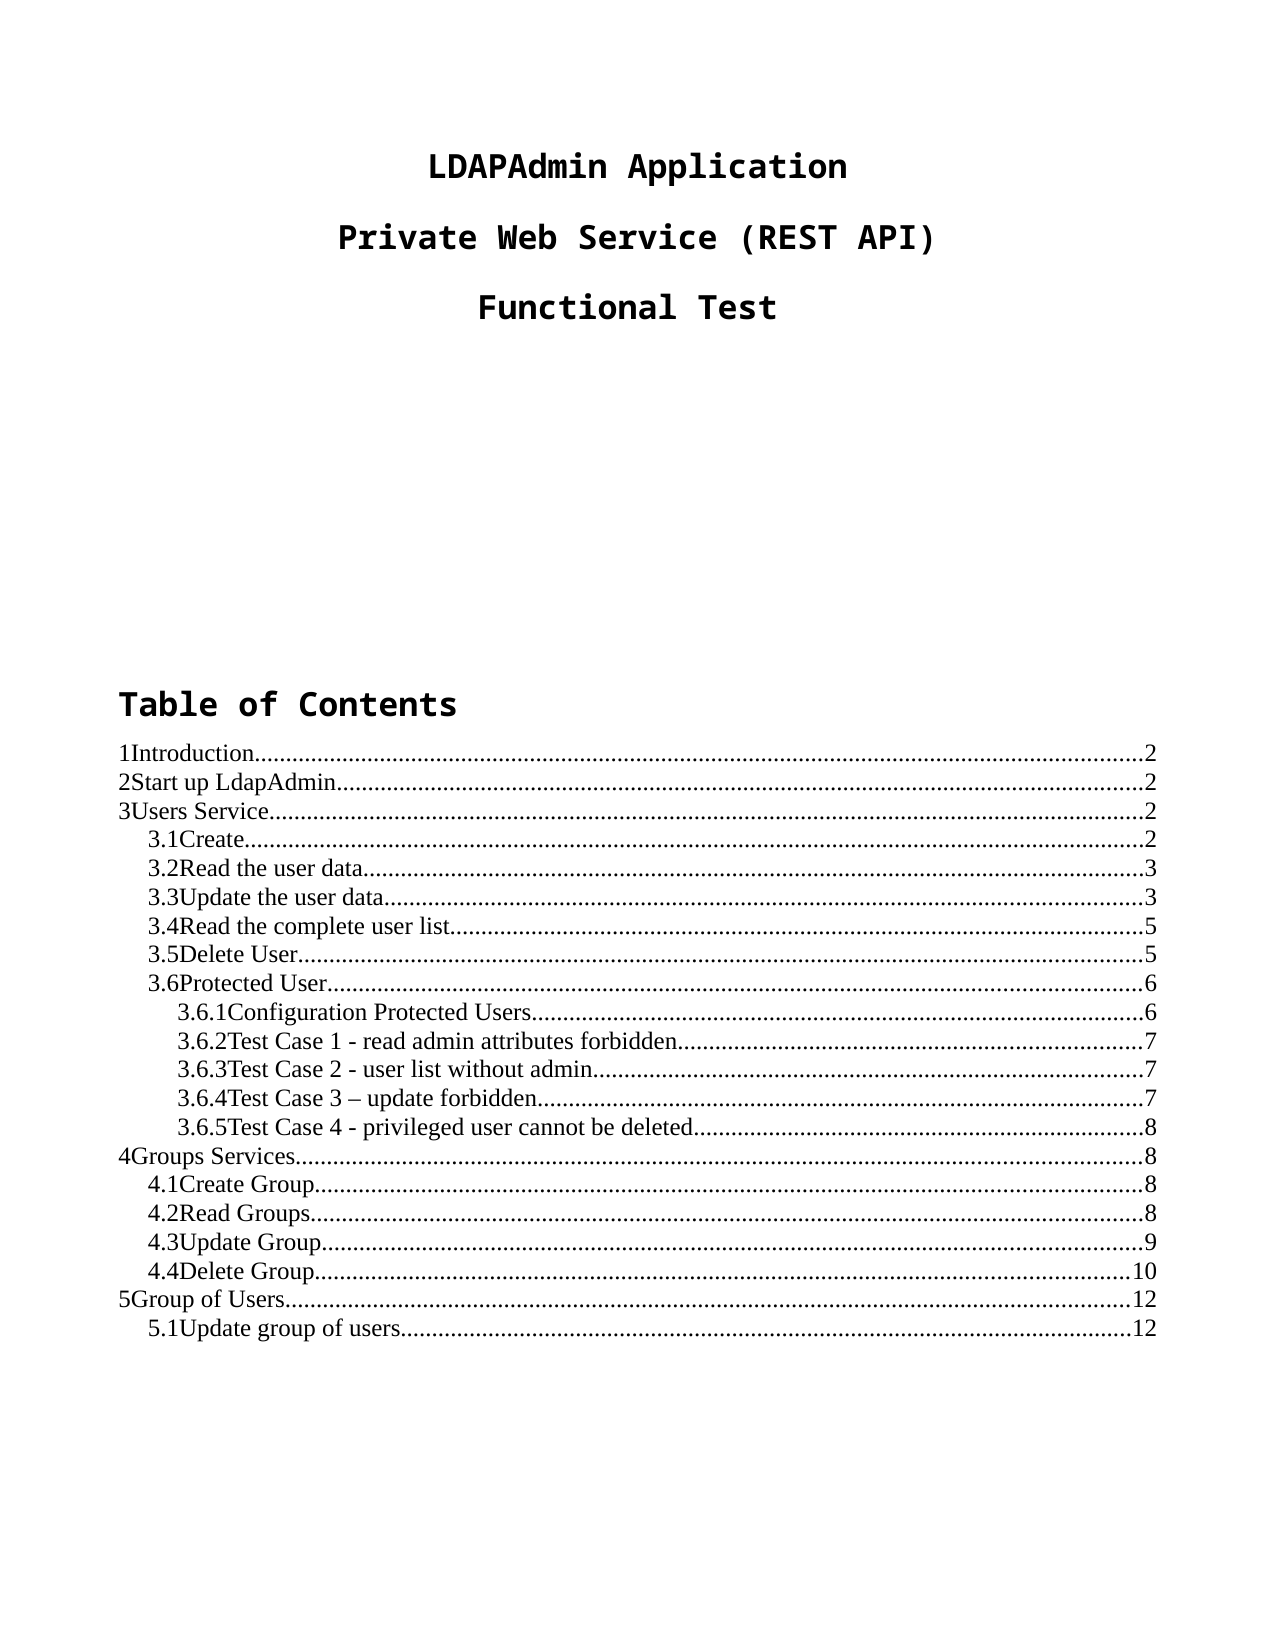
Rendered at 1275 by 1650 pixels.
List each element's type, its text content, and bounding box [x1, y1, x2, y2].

text 5.1Update group of users 12 [148, 1313, 1157, 1342]
text 4Groups Services 8 [118, 1141, 1157, 1169]
text 3.5Delete User 5 [148, 939, 1157, 968]
text 3.6.2Test Case 1 - read admin attributes forbidden 7 [177, 1026, 1157, 1054]
text 4.3Update Group 9 [148, 1227, 1157, 1256]
text 3.2Read the user data 3 [148, 853, 1157, 882]
text 3.6.4Test Case 3 – update forbidden 7 [177, 1083, 1157, 1112]
text 2Start up LdapAdmin 2 [118, 767, 1157, 796]
text 3.6.3Test Case 2 - user list without admin 7 [177, 1054, 1157, 1083]
text 3.3Update the user data 3 [148, 882, 1157, 911]
text 3.6.1Configuration Protected Users 6 [177, 997, 1157, 1026]
text 1Introduction 2 [118, 738, 1157, 767]
text 4.1Create Group 8 [148, 1169, 1157, 1198]
text 3.1Create 2 [148, 824, 1157, 853]
text 3.6Protected User 6 [148, 968, 1157, 997]
subtitle Private Web Service (REST API) [118, 213, 1157, 259]
subtitle Table of Contents [118, 680, 1157, 726]
text 5Group of Users 12 [118, 1284, 1157, 1313]
subtitle LDAPAdmin Application [118, 143, 1157, 188]
subtitle Functional Test [118, 284, 1157, 329]
text 3Users Service 2 [118, 796, 1157, 824]
text 4.2Read Groups 8 [148, 1198, 1157, 1227]
text 4.4Delete Group 10 [148, 1256, 1157, 1284]
text 3.6.5Test Case 4 - privileged user cannot be deleted 8 [177, 1112, 1157, 1141]
text 3.4Read the complete user list 5 [148, 911, 1157, 939]
